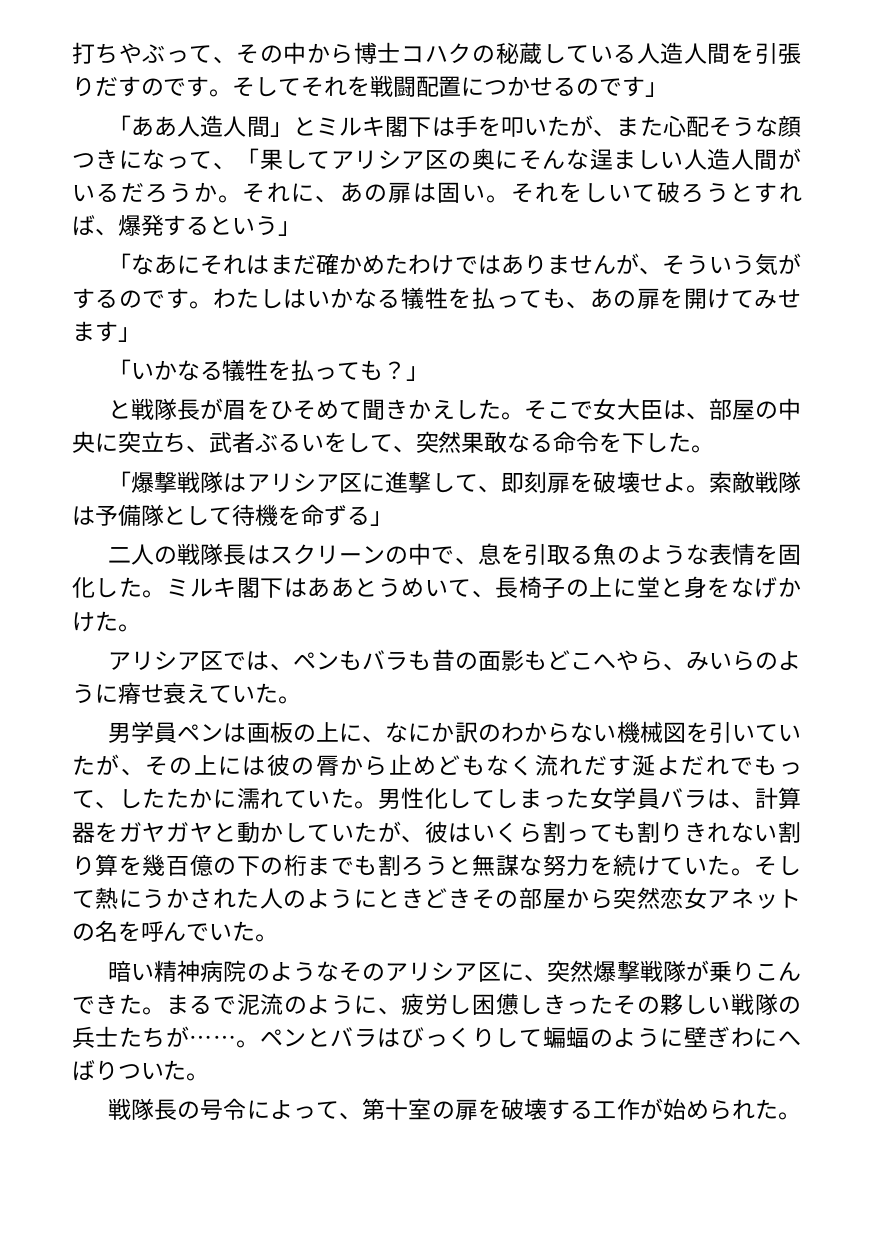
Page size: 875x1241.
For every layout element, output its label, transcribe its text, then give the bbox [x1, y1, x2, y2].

text 「爆撃戦隊はアリシア区に進撃して、即刻扉を破壊せよ。索敵戦隊は予備隊として待機を命ずる」 [72, 464, 802, 531]
text 男学員ペンは画板の上に、なにか訳のわからない機械図を引いていたが、その上には彼の脣から止めどもなく流れだす涎よだれでもって、したたかに濡れていた。男性化してしまった女学員バラは、計算器をガヤガヤと動かしていたが、彼はいくら割っても割りきれない割り算を幾百億の下の桁までも割ろうと無謀な努力を続けていた。そして熱にうかされた人のようにときどきその部屋から突然恋女アネットの名を呼んでいた。 [72, 715, 802, 947]
text アリシア区では、ペンもバラも昔の面影もどこへやら、みいらのように瘠せ衰えていた。 [72, 642, 802, 709]
text 暗い精神病院のようなそのアリシア区に、突然爆撃戦隊が乗りこんできた。まるで泥流のように、疲労し困憊しきったその夥しい戦隊の兵士たちが……。ペンとバラはびっくりして蝙蝠のように壁ぎわにへばりついた。 [72, 953, 802, 1086]
text 戦隊長の号令によって、第十室の扉を破壊する工作が始められた。 [72, 1092, 802, 1126]
text 「いかなる犠牲を払っても？」 [72, 353, 802, 386]
text 「なあにそれはまだ確かめたわけではありませんが、そういう気がするのです。わたしはいかなる犠牲を払っても、あの扉を開けてみせます」 [72, 247, 802, 347]
text 二人の戦隊長はスクリーンの中で、息を引取る魚のような表情を固化した。ミルキ閣下はああとうめいて、長椅子の上に堂と身をなげかけた。 [72, 537, 802, 637]
text 「ああ人造人間」とミルキ閣下は手を叩いたが、また心配そうな顔つきになって、「果してアリシア区の奥にそんな逞ましい人造人間がいるだろうか。それに、あの扉は固い。それをしいて破ろうとすれば、爆発するという」 [72, 108, 802, 241]
text と戦隊長が眉をひそめて聞きかえした。そこで女大臣は、部屋の中央に突立ち、武者ぶるいをして、突然果敢なる命令を下した。 [72, 392, 802, 458]
text 打ちやぶって、その中から博士コハクの秘蔵している人造人間を引張りだすのです。そしてそれを戦闘配置につかせるのです」 [72, 36, 802, 102]
